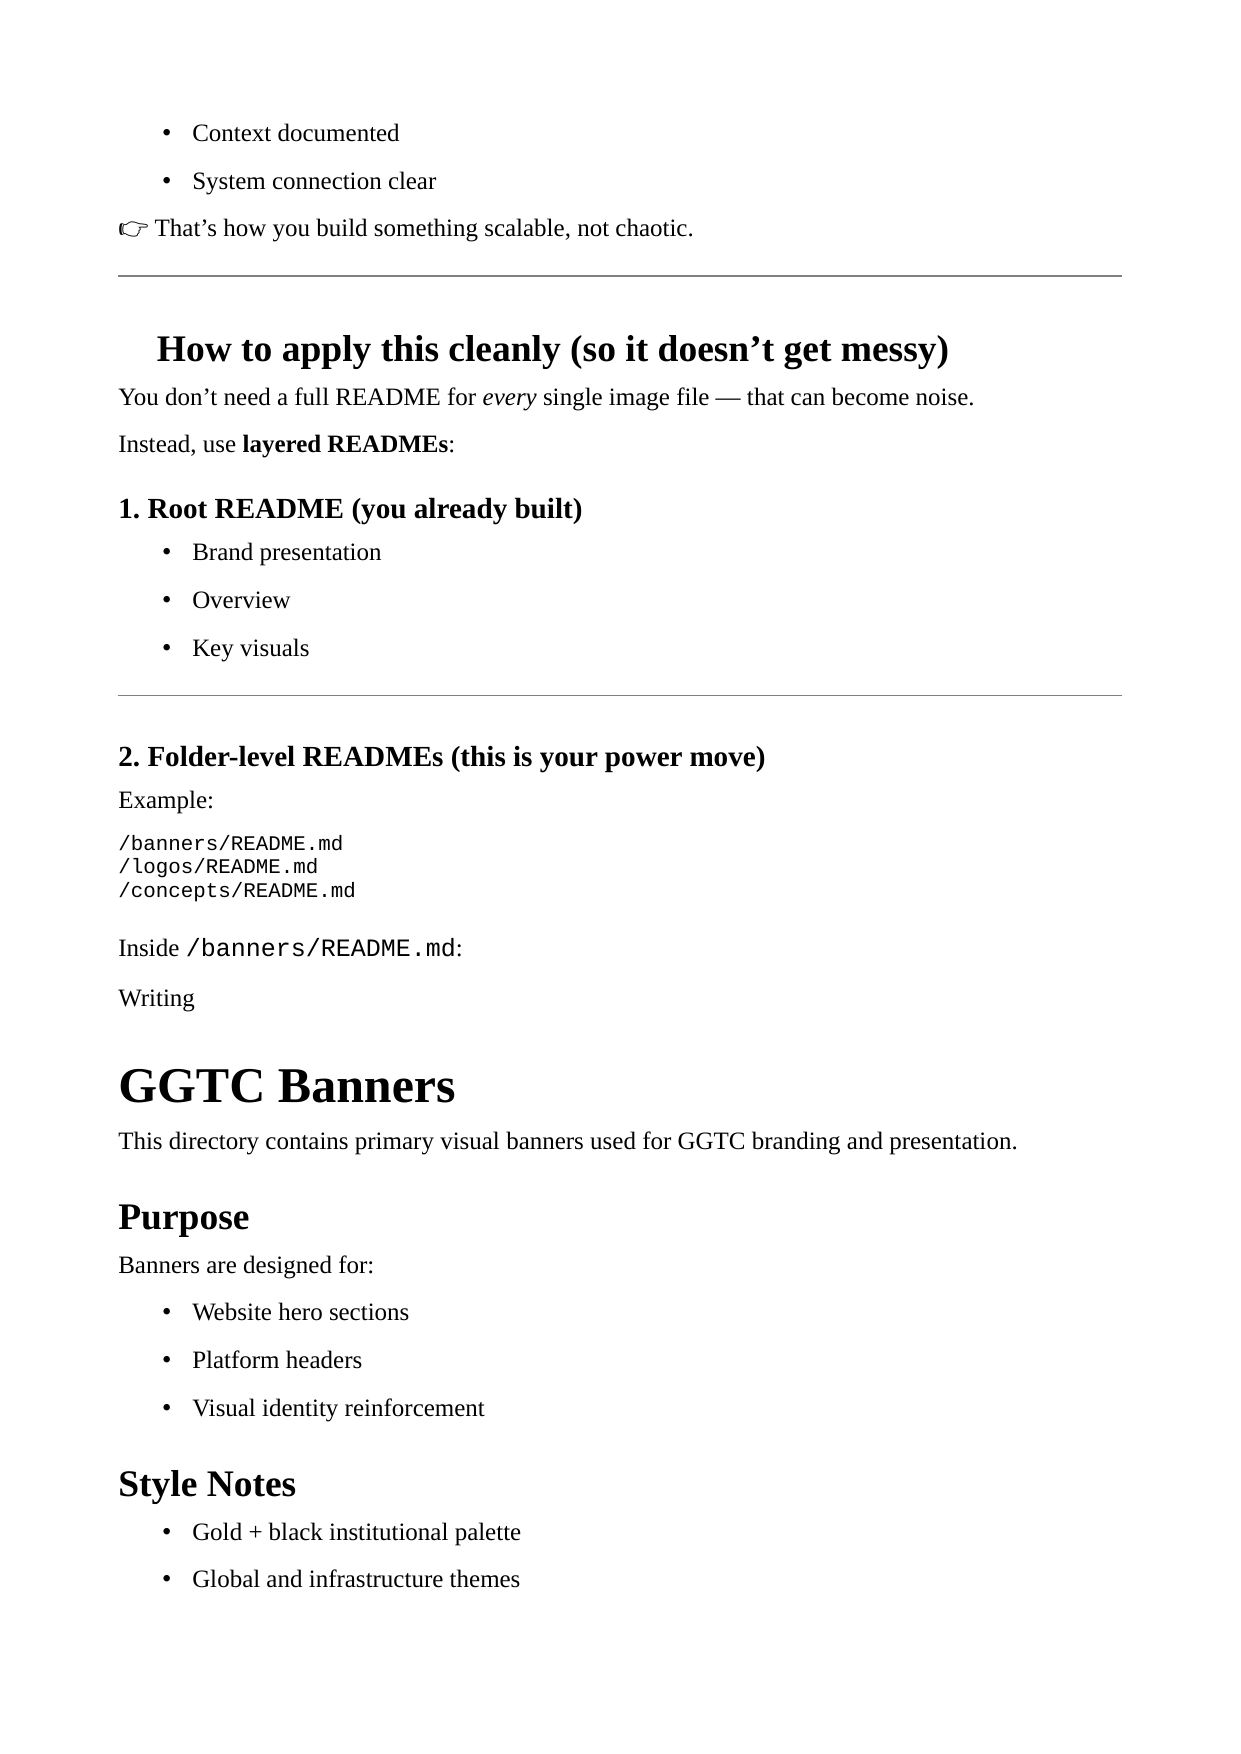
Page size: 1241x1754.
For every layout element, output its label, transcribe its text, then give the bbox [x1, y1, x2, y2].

text /concepts/README.md [118, 880, 1122, 904]
list Gold + black institutional palette [162, 1517, 1122, 1546]
text /banners/README.md [118, 833, 1122, 856]
text This directory contains primary visual banners used for GGTC branding and presentation. [118, 1126, 1122, 1154]
subtitle 2. Folder-level READMEs (this is your power move) [118, 739, 1122, 773]
subtitle 1. Root README (you already built) [118, 491, 1122, 525]
subtitle 🔧 How to apply this cleanly (so it doesn’t get messy) [118, 326, 1122, 369]
list Platform headers [162, 1345, 1122, 1374]
text 👉 That’s how you build something scalable, not chaotic. [118, 213, 1122, 242]
text /logos/README.md [118, 856, 1122, 880]
list Global and infrastructure themes [162, 1564, 1122, 1593]
text Inside /banners/README.md: [118, 933, 1122, 964]
list Visual identity reinforcement [162, 1393, 1122, 1421]
list Context documented ✅ [162, 118, 1122, 147]
text Banners are designed for: [118, 1250, 1122, 1279]
subtitle Style Notes [118, 1461, 1122, 1504]
text You don’t need a full README for every single image file — that can become noise. [118, 382, 1122, 410]
list Overview [162, 585, 1122, 614]
subtitle Purpose [118, 1194, 1122, 1237]
list Key visuals [162, 633, 1122, 661]
text Example: [118, 785, 1122, 814]
subtitle GGTC Banners [118, 1056, 1122, 1113]
list System connection clear ✅ [162, 166, 1122, 194]
text Instead, use layered READMEs: [118, 429, 1122, 458]
list Brand presentation [162, 537, 1122, 566]
list Website hero sections [162, 1297, 1122, 1326]
text Writing [118, 983, 1122, 1012]
